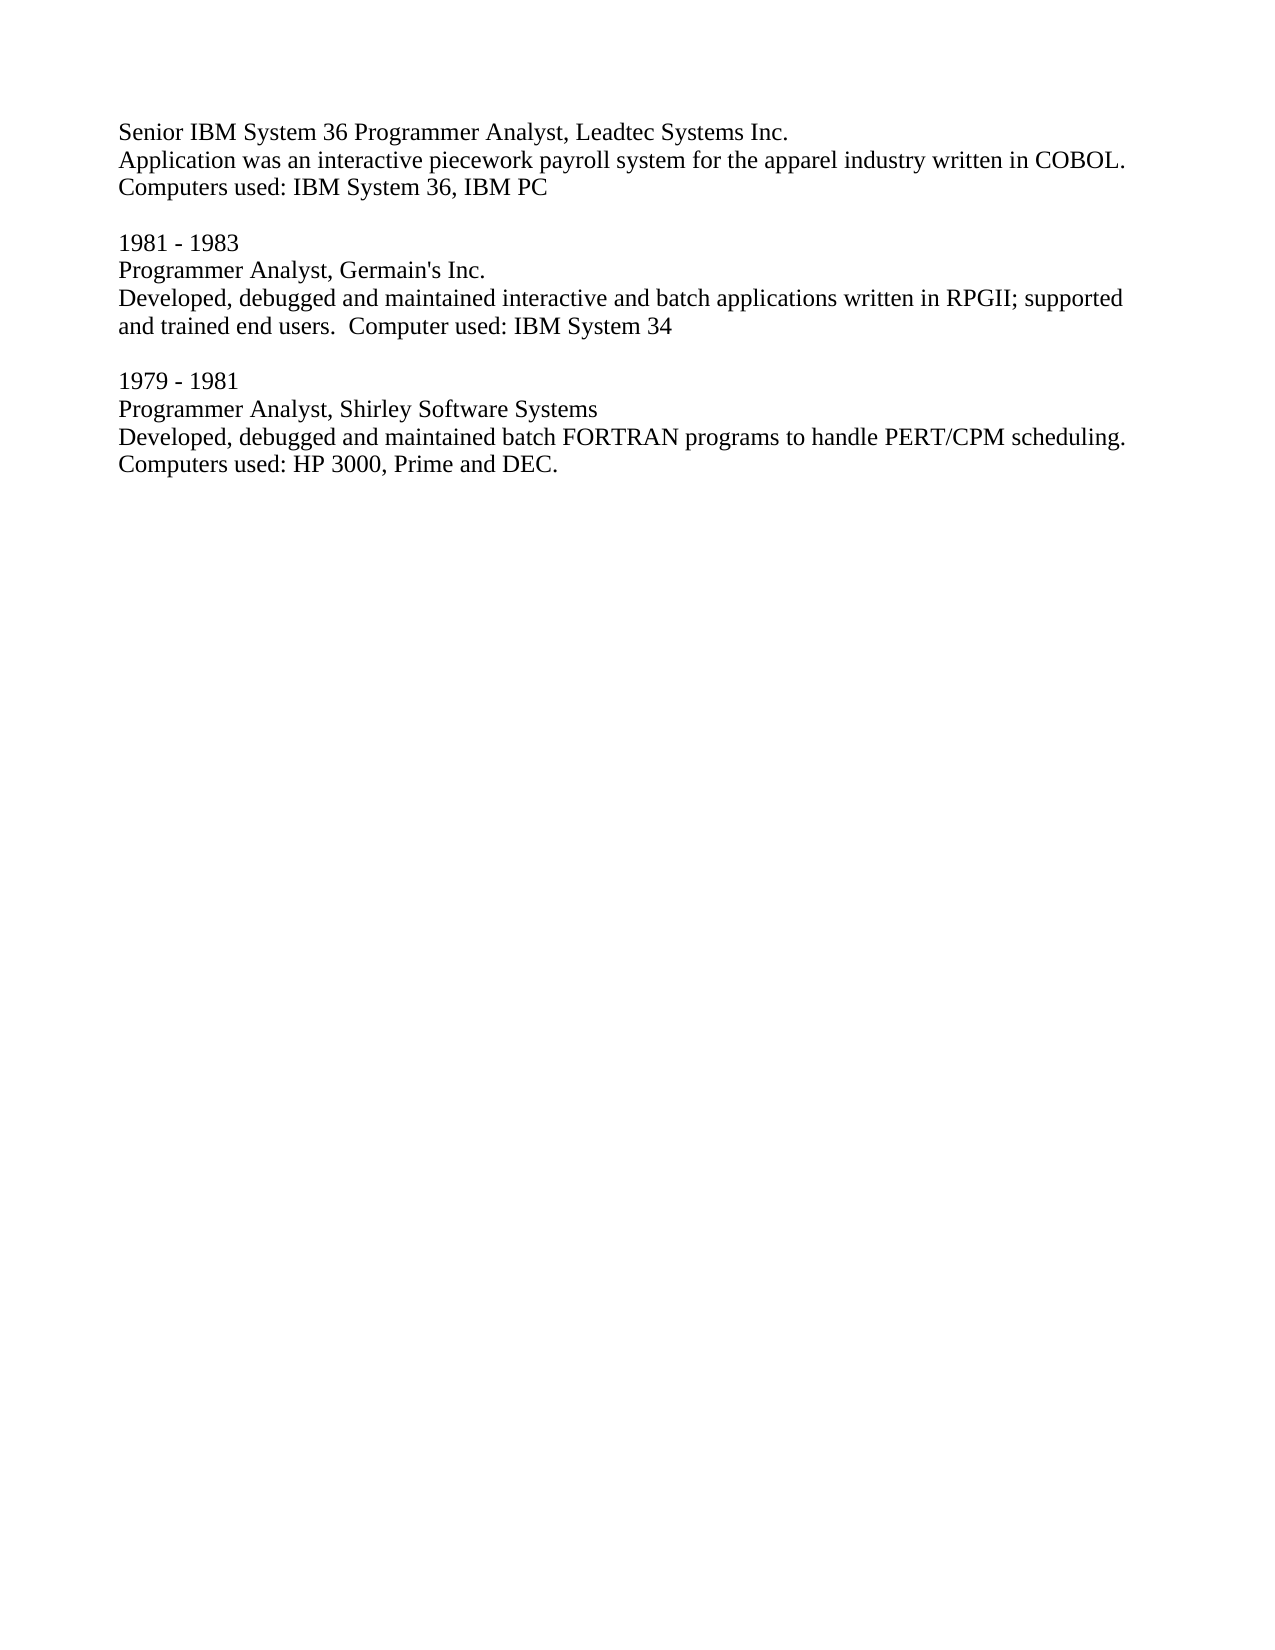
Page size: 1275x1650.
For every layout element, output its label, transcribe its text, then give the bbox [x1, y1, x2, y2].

text Programmer Analyst, Shirley Software Systems [118, 395, 1157, 423]
text Senior IBM System 36 Programmer Analyst, Leadtec Systems Inc. [118, 118, 1157, 146]
text 1981 - 1983 [118, 229, 1157, 257]
text Application was an interactive piecework payroll system for the apparel industry written in COBOL. Computers used: IBM System 36, IBM PC [118, 146, 1157, 201]
text Developed, debugged and maintained batch FORTRAN programs to handle PERT/CPM scheduling. Computers used: HP 3000, Prime and DEC. [118, 423, 1157, 478]
text Developed, debugged and maintained interactive and batch applications written in RPGII; supported and trained end users. Computer used: IBM System 34 [118, 284, 1157, 340]
text Programmer Analyst, Germain's Inc. [118, 257, 1157, 284]
text 1979 - 1981 [118, 367, 1157, 395]
